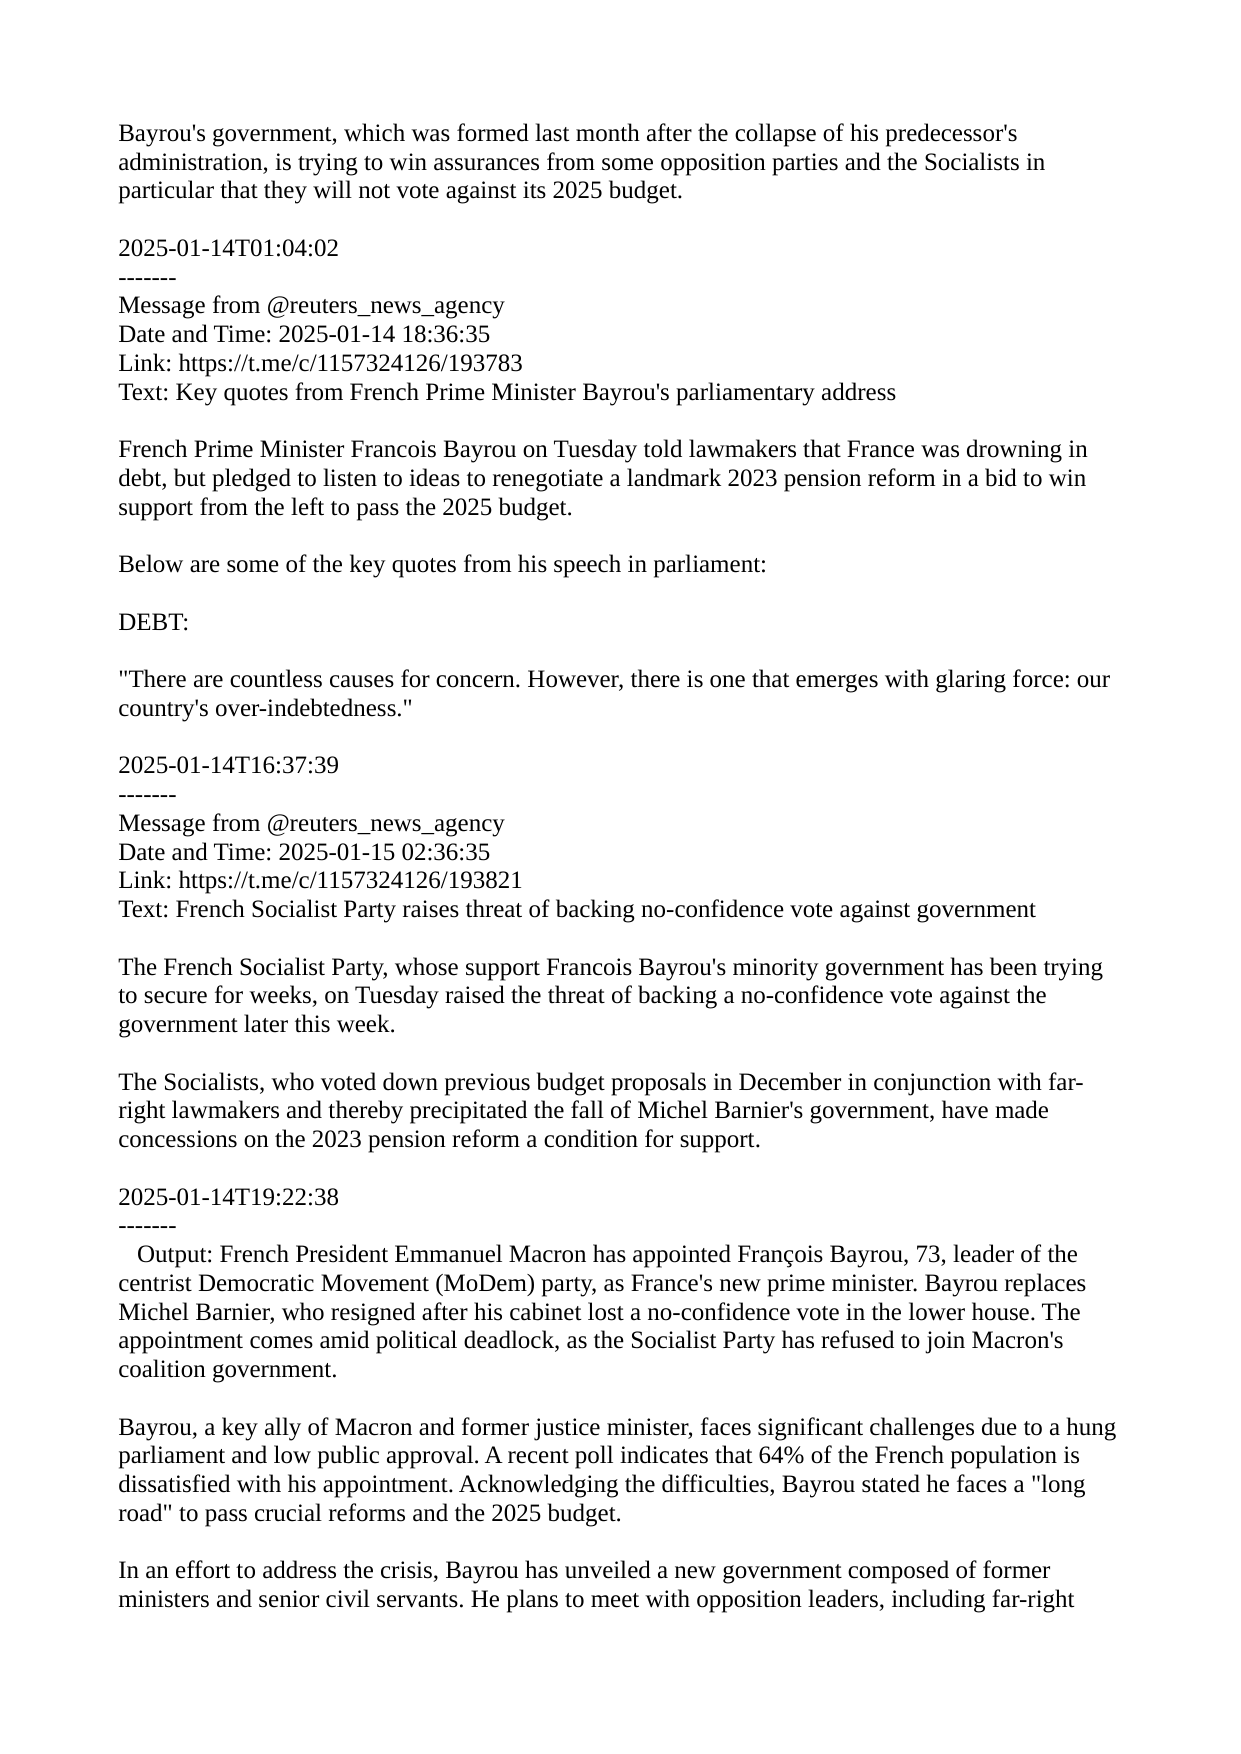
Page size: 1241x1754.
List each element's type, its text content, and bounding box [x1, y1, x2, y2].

text DEBT: [118, 607, 1122, 636]
text French Prime Minister Francois Bayrou on Tuesday told lawmakers that France was drowning in debt, but pledged to listen to ideas to renegotiate a landmark 2023 pension reform in a bid to win support from the left to pass the 2025 budget. [118, 434, 1122, 521]
text Text: Key quotes from French Prime Minister Bayrou's parliamentary address [118, 377, 1122, 406]
text Link: https://t.me/c/1157324126/193783 [118, 348, 1122, 377]
text Text: French Socialist Party raises threat of backing no-confidence vote against government [118, 894, 1122, 923]
text "There are countless causes for concern. However, there is one that emerges with glaring force: our country's over-indebtedness." [118, 664, 1122, 722]
text Date and Time: 2025-01-15 02:36:35 [118, 837, 1122, 866]
text ------- [118, 1211, 1122, 1239]
text Message from @reuters_news_agency [118, 808, 1122, 837]
text Below are some of the key quotes from his speech in parliament: [118, 549, 1122, 578]
text 2025-01-14T01:04:02 [118, 233, 1122, 262]
text Bayrou, a key ally of Macron and former justice minister, faces significant challenges due to a hung parliament and low public approval. A recent poll indicates that 64% of the French population is dissatisfied with his appointment. Acknowledging the difficulties, Bayrou stated he faces a "long road" to pass crucial reforms and the 2025 budget. [118, 1412, 1122, 1527]
text ------- [118, 779, 1122, 808]
text Date and Time: 2025-01-14 18:36:35 [118, 319, 1122, 348]
text 2025-01-14T19:22:38 [118, 1182, 1122, 1211]
text 2025-01-14T16:37:39 [118, 751, 1122, 779]
text The French Socialist Party, whose support Francois Bayrou's minority government has been trying to secure for weeks, on Tuesday raised the threat of backing a no-confidence vote against the government later this week. [118, 952, 1122, 1038]
text Message from @reuters_news_agency [118, 291, 1122, 319]
text Link: https://t.me/c/1157324126/193821 [118, 866, 1122, 894]
text In an effort to address the crisis, Bayrou has unveiled a new government composed of former ministers and senior civil servants. He plans to meet with opposition leaders, including far-right [118, 1556, 1122, 1613]
text Bayrou's government, which was formed last month after the collapse of his predecessor's administration, is trying to win assurances from some opposition parties and the Socialists in particular that they will not vote against its 2025 budget. [118, 118, 1122, 204]
text Output: French President Emmanuel Macron has appointed François Bayrou, 73, leader of the centrist Democratic Movement (MoDem) party, as France's new prime minister. Bayrou replaces Michel Barnier, who resigned after his cabinet lost a no-confidence vote in the lower house. The appointment comes amid political deadlock, as the Socialist Party has refused to join Macron's coalition government. [118, 1239, 1122, 1383]
text ------- [118, 262, 1122, 291]
text The Socialists, who voted down previous budget proposals in December in conjunction with far-right lawmakers and thereby precipitated the fall of Michel Barnier's government, have made concessions on the 2023 pension reform a condition for support. [118, 1067, 1122, 1153]
